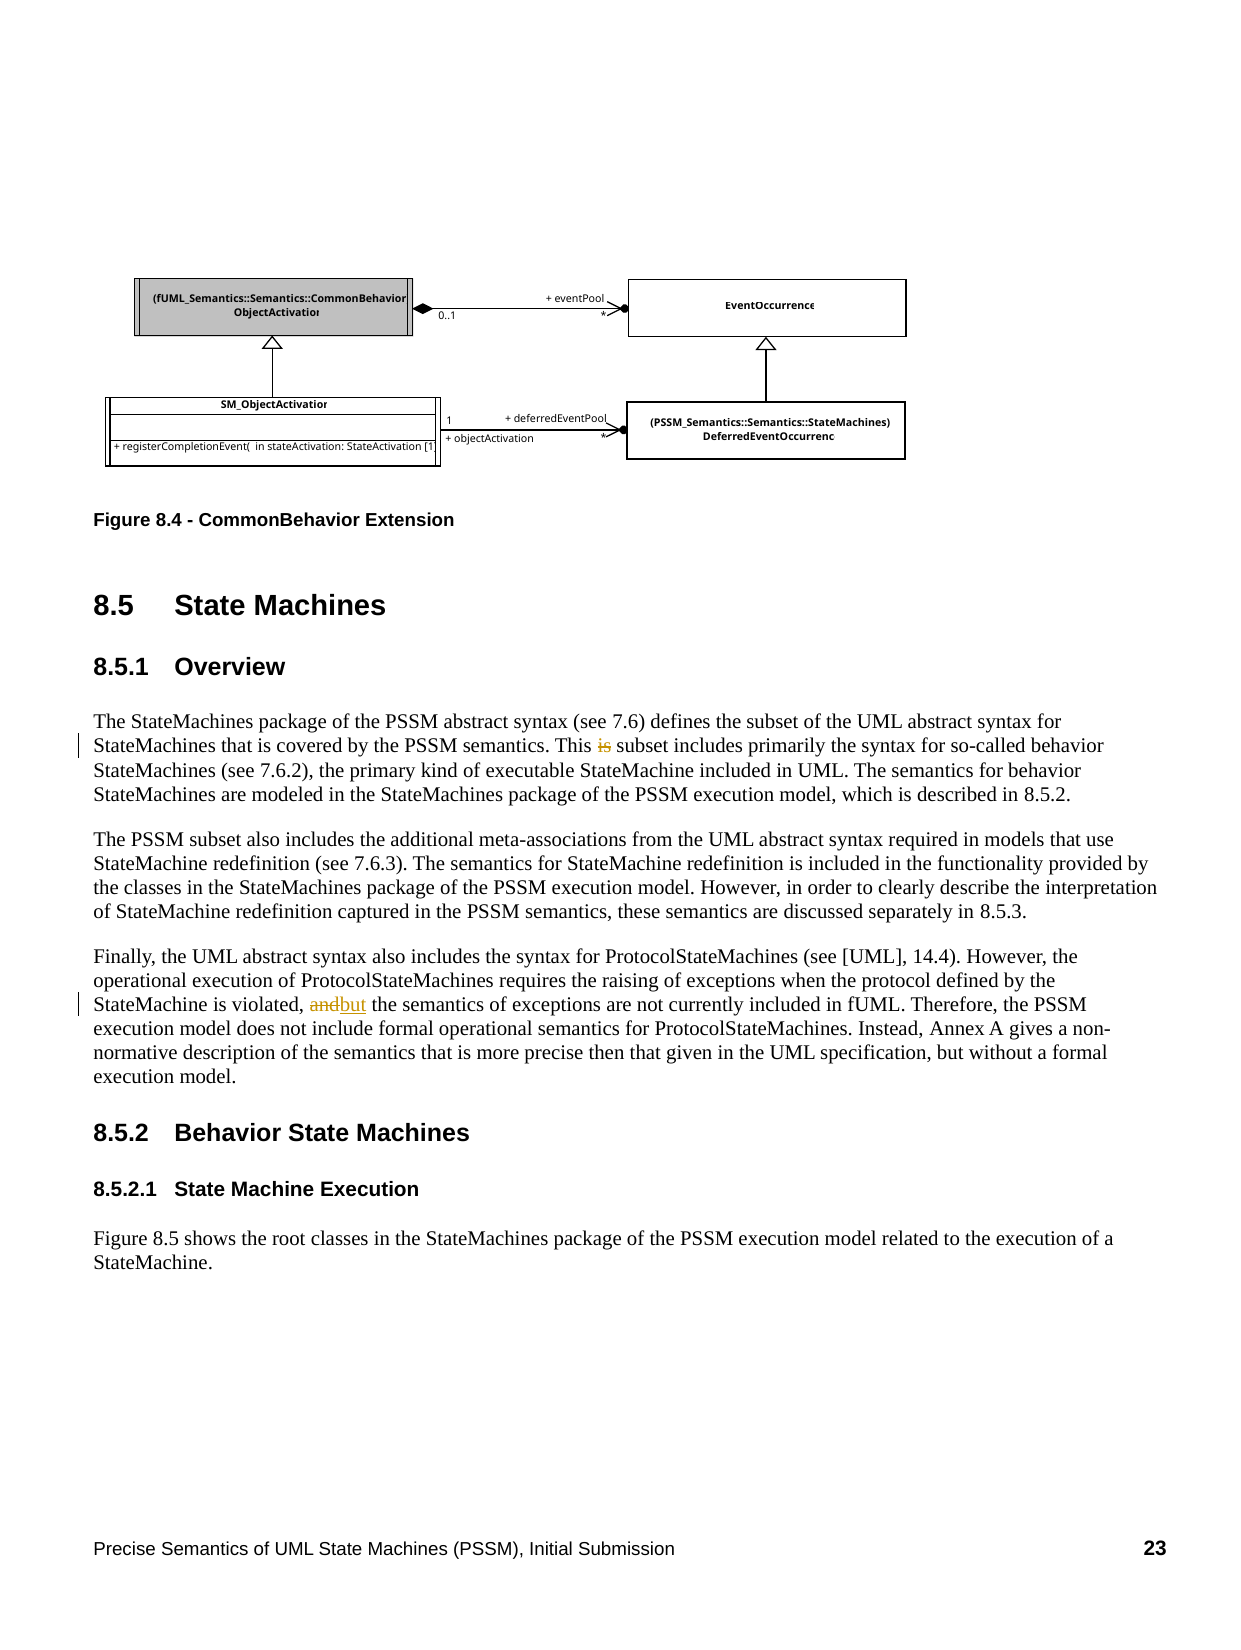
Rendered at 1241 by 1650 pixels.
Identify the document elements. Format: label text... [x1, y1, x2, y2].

subtitle State Machines [93, 586, 1164, 622]
text Figure 8.5 shows the root classes in the StateMachines package of the PSSM execution model related to the execution of a StateMachine. [93, 1226, 1164, 1274]
text The PSSM subset also includes the additional meta-associations from the UML abstract syntax required in models that use StateMachine redefinition (see 7.6.3). The semantics for StateMachine redefinition is included in the functionality provided by the classes in the StateMachines package of the PSSM execution model. However, in order to clearly describe the interpretation of StateMachine redefinition captured in the PSSM semantics, these semantics are discussed separately in 8.5.3. [93, 827, 1164, 923]
text Figure 8.4 - CommonBehavior Extension [93, 509, 1070, 530]
text The StateMachines package of the PSSM abstract syntax (see 7.6) defines the subset of the UML abstract syntax for StateMachines that is covered by the PSSM semantics. This subset includes primarily the syntax for so-called behavior StateMachines (see 7.6.2), the primary kind of executable StateMachine included in UML. The semantics for behavior StateMachines are modeled in the StateMachines package of the PSSM execution model, which is described in 8.5.2. [93, 709, 1164, 806]
text Finally, the UML abstract syntax also includes the syntax for ProtocolStateMachines (see [UML], 14.4). However, the operational execution of ProtocolStateMachines requires the raising of exceptions when the protocol defined by the StateMachine is violated, but the semantics of exceptions are not currently included in fUML. Therefore, the PSSM execution model does not include formal operational semantics for ProtocolStateMachines. Instead, Annex A gives a non-normative description of the semantics that is more precise then that given in the UML specification, but without a formal execution model. [93, 944, 1164, 1088]
subtitle State Machine Execution [93, 1176, 1164, 1201]
subtitle Behavior State Machines [93, 1117, 1164, 1147]
subtitle Overview [93, 651, 1164, 680]
